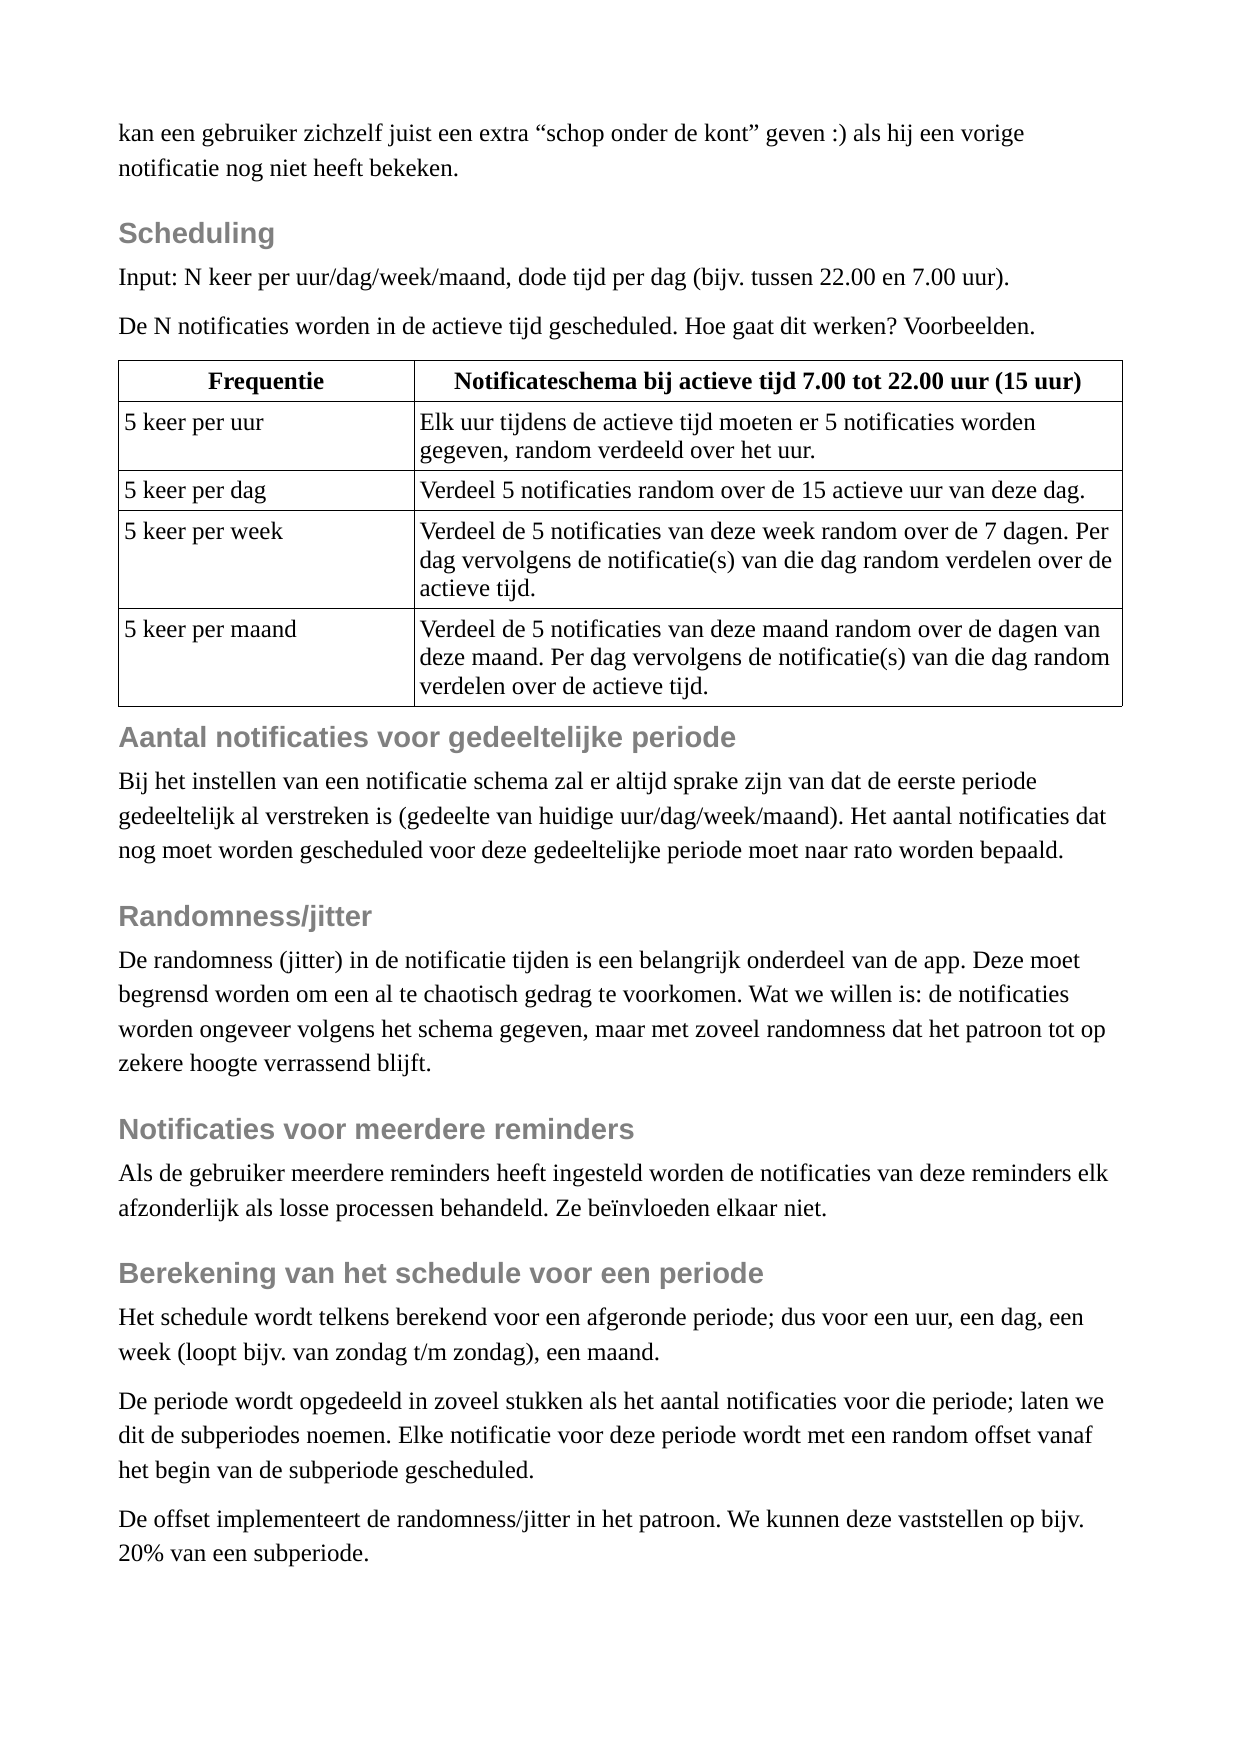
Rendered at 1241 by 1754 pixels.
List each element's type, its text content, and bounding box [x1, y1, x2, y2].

text Bij het instellen van een notificatie schema zal er altijd sprake zijn van dat de eerste periode gedeeltelijk al verstreken is (gedeelte van huidige uur/dag/week/maand). Het aantal notificaties dat nog moet worden gescheduled voor deze gedeeltelijke periode moet naar rato worden bepaald. [118, 766, 1122, 864]
subtitle Aantal notificaties voor gedeeltelijke periode [118, 720, 1122, 754]
text De offset implementeert de randomness/jitter in het patroon. We kunnen deze vaststellen op bijv. 20% van een subperiode. [118, 1504, 1122, 1567]
table_cell Verdeel de 5 notificaties van deze week random over de 7 dagen. Per dag vervolgens de notificatie(s) van die dag random verdelen over de actieve tijd. [415, 511, 1122, 608]
subtitle Randomness/jitter [118, 899, 1122, 933]
table_cell 5 keer per dag [119, 471, 414, 510]
table_cell 5 keer per maand [119, 609, 414, 706]
subtitle Scheduling [118, 216, 1122, 250]
table_cell Elk uur tijdens de actieve tijd moeten er 5 notificaties worden gegeven, random verdeeld over het uur. [415, 402, 1122, 470]
text De periode wordt opgedeeld in zoveel stukken als het aantal notificaties voor die periode; laten we dit de subperiodes noemen. Elke notificatie voor deze periode wordt met een random offset vanaf het begin van de subperiode gescheduled. [118, 1386, 1122, 1484]
text Het schedule wordt telkens berekend voor een afgeronde periode; dus voor een uur, een dag, een week (loopt bijv. van zondag t/m zondag), een maand. [118, 1302, 1122, 1366]
table_cell Verdeel 5 notificaties random over de 15 actieve uur van deze dag. [415, 471, 1122, 510]
table_header Frequentie [119, 361, 414, 401]
table_cell 5 keer per week [119, 511, 414, 608]
text De randomness (jitter) in de notificatie tijden is een belangrijk onderdeel van de app. Deze moet begrensd worden om een al te chaotisch gedrag te voorkomen. Wat we willen is: de notificaties worden ongeveer volgens het schema gegeven, maar met zoveel randomness dat het patroon tot op zekere hoogte verrassend blijft. [118, 945, 1122, 1077]
text Input: N keer per uur/dag/week/maand, dode tijd per dag (bijv. tussen 22.00 en 7.00 uur). [118, 262, 1122, 291]
text De N notificaties worden in de actieve tijd gescheduled. Hoe gaat dit werken? Voorbeelden. [118, 311, 1122, 340]
table_header Notificateschema bij actieve tijd 7.00 tot 22.00 uur (15 uur) [415, 361, 1122, 401]
text Als de gebruiker meerdere reminders heeft ingesteld worden de notificaties van deze reminders elk afzonderlijk als losse processen behandeld. Ze beïnvloeden elkaar niet. [118, 1158, 1122, 1221]
subtitle Notificaties voor meerdere reminders [118, 1112, 1122, 1146]
table_cell 5 keer per uur [119, 402, 414, 470]
subtitle Berekening van het schedule voor een periode [118, 1256, 1122, 1290]
text kan een gebruiker zichzelf juist een extra “schop onder de kont” geven :) als hij een vorige notificatie nog niet heeft bekeken. [118, 118, 1122, 181]
table_cell Verdeel de 5 notificaties van deze maand random over de dagen van deze maand. Per dag vervolgens de notificatie(s) van die dag random verdelen over de actieve tijd. [415, 609, 1122, 706]
